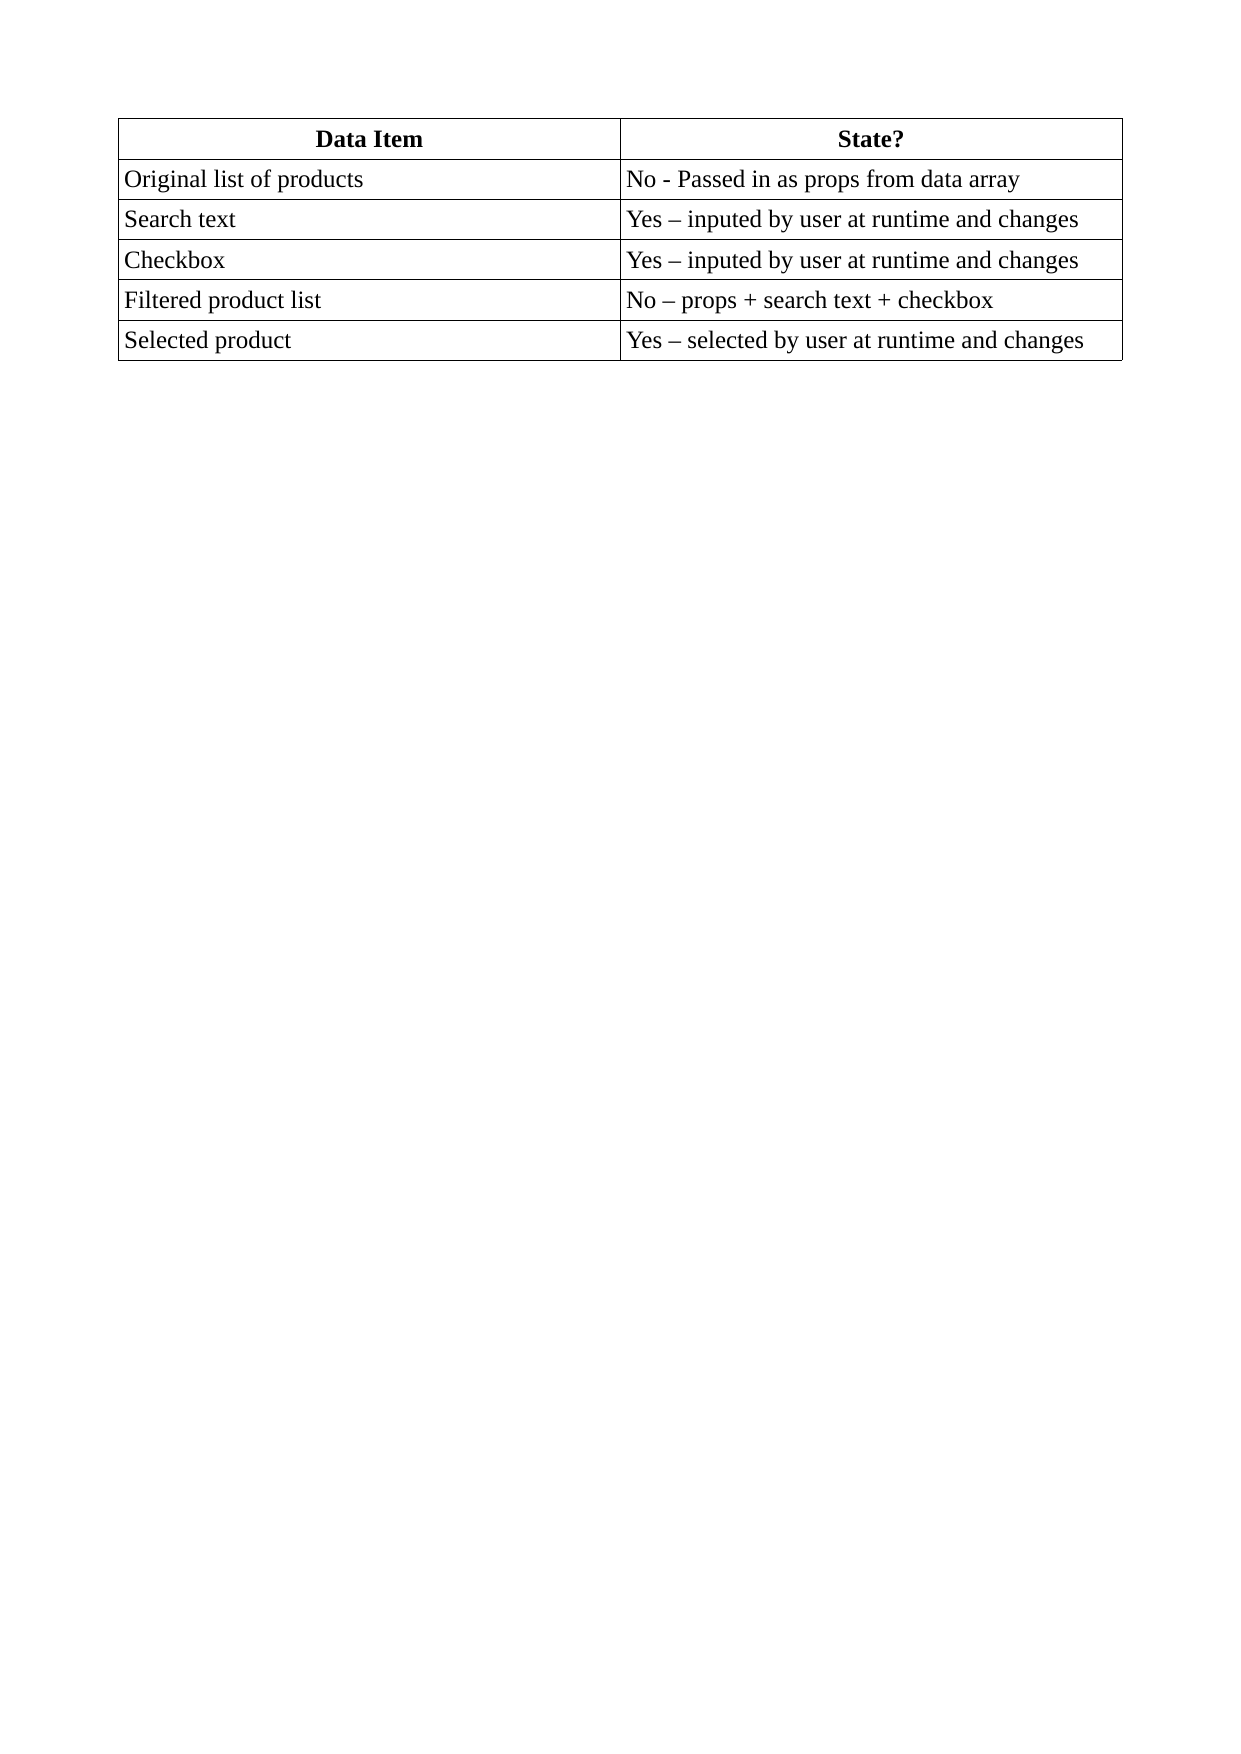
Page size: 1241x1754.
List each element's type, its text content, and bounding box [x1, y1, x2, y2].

table_cell Checkbox [119, 240, 620, 279]
table_cell Filtered product list [119, 280, 620, 320]
table_cell No - Passed in as props from data array [621, 160, 1122, 199]
table_header Data Item [119, 119, 620, 158]
table_cell Yes – inputed by user at runtime and changes [621, 240, 1122, 279]
table_cell Yes – selected by user at runtime and changes [621, 321, 1122, 360]
table_cell Yes – inputed by user at runtime and changes [621, 200, 1122, 239]
table_cell Selected product [119, 321, 620, 360]
table_cell Original list of products [119, 160, 620, 199]
table_header State? [621, 119, 1122, 158]
table_cell Search text [119, 200, 620, 239]
table_cell No – props + search text + checkbox [621, 280, 1122, 320]
